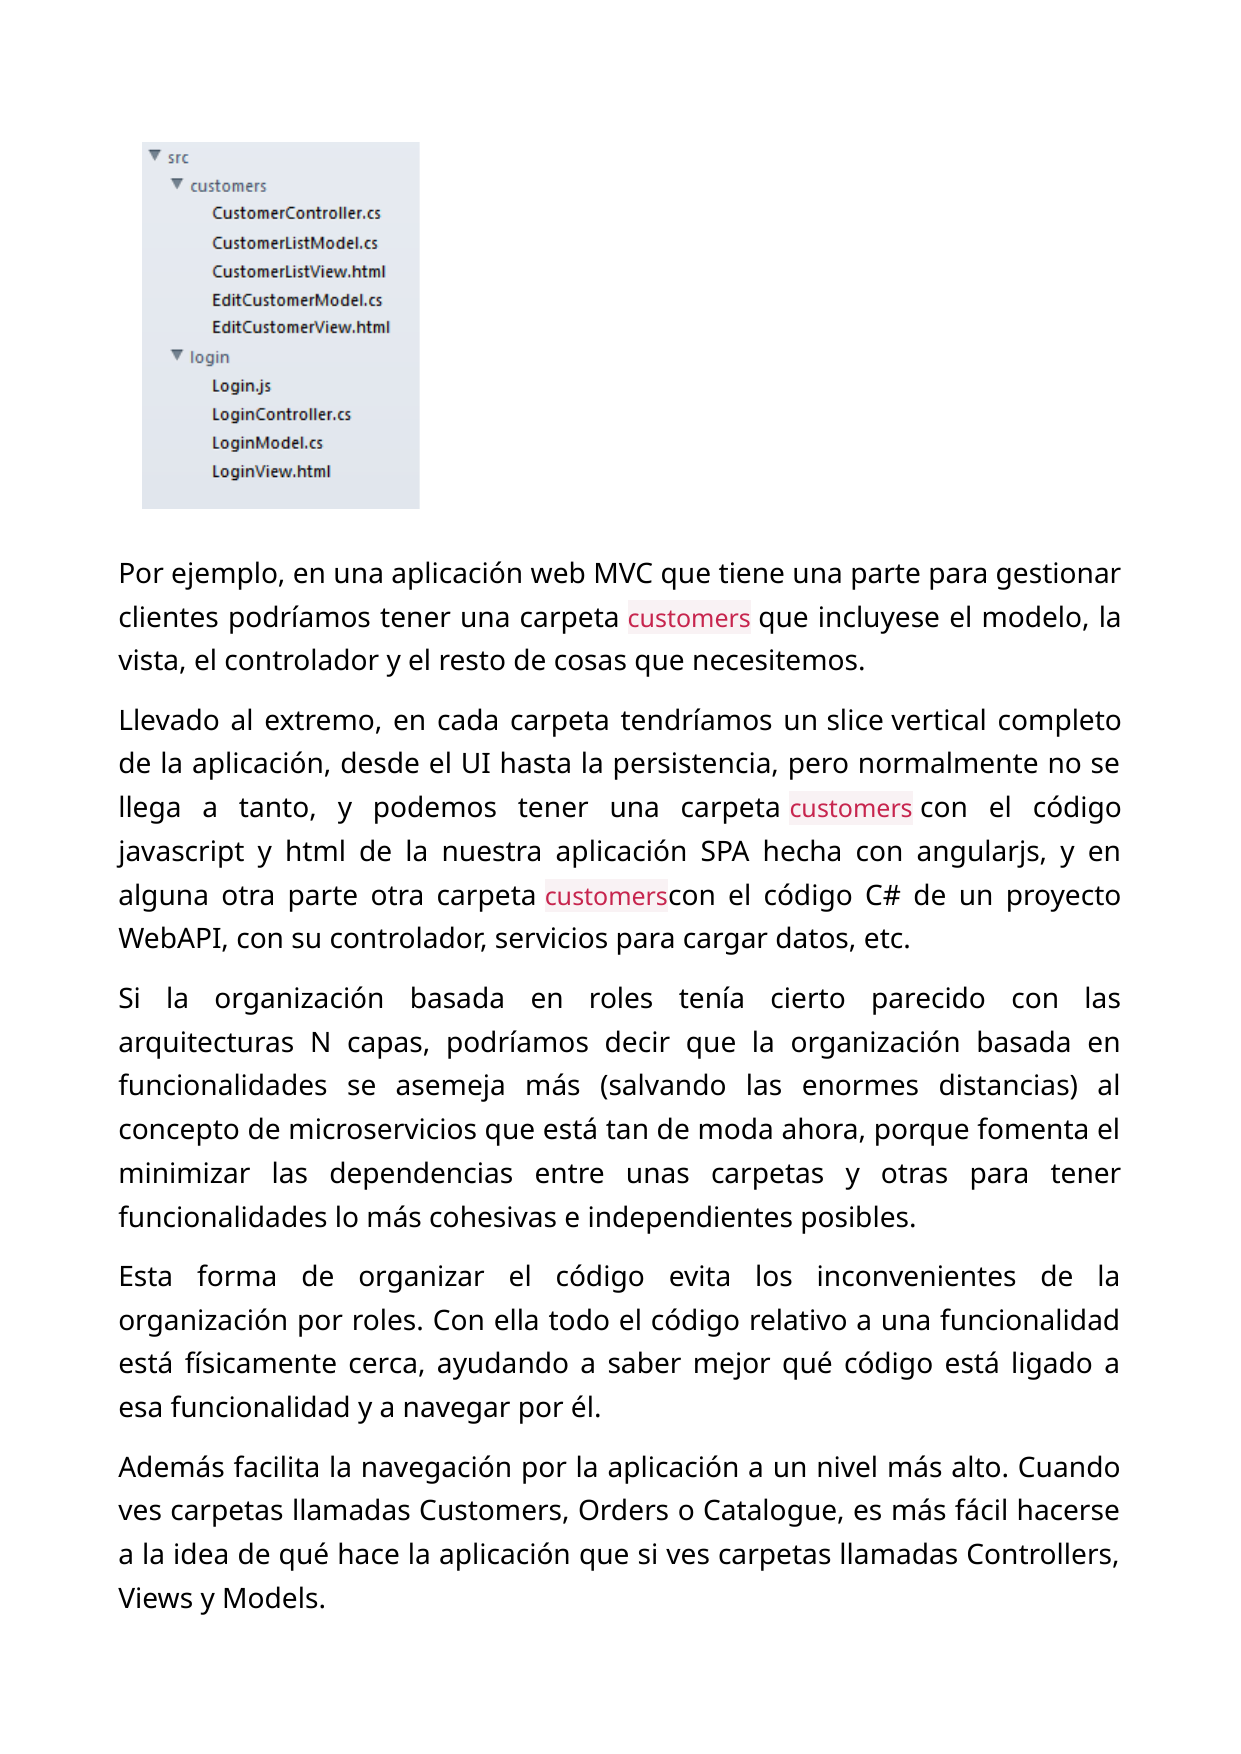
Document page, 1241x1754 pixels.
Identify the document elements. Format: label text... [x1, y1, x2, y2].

text Además facilita la navegación por la aplicación a un nivel más alto. Cuando ves carpetas llamadas Customers, Orders o Catalogue, es más fácil hacerse a la idea de qué hace la aplicación que si ves carpetas llamadas Controllers, Views y Models. [118, 1442, 1122, 1617]
text Esta forma de organizar el código evita los inconvenientes de la organización por roles. Con ella todo el código relativo a una funcionalidad está físicamente cerca, ayudando a saber mejor qué código está ligado a esa funcionalidad y a navegar por él. [118, 1251, 1122, 1426]
text Por ejemplo, en una aplicación web MVC que tiene una parte para gestionar clientes podríamos tener una carpeta customers que incluyese el modelo, la vista, el controlador y el resto de cosas que necesitemos. [118, 548, 1122, 679]
text Si la organización basada en roles tenía cierto parecido con las arquitecturas N capas, podríamos decir que la organización basada en funcionalidades se asemeja más (salvando las enormes distancias) al concepto de microservicios que está tan de moda ahora, porque fomenta el minimizar las dependencias entre unas carpetas y otras para tener funcionalidades lo más cohesivas e independientes posibles. [118, 973, 1122, 1235]
picture [142, 142, 420, 509]
text Llevado al extremo, en cada carpeta tendríamos un slice vertical completo de la aplicación, desde el UI hasta la persistencia, pero normalmente no se llega a tanto, y podemos tener una carpeta customers con el código javascript y html de la nuestra aplicación SPA hecha con angularjs, y en alguna otra parte otra carpeta customerscon el código C# de un proyecto WebAPI, con su controlador, servicios para cargar datos, etc. [118, 695, 1122, 957]
